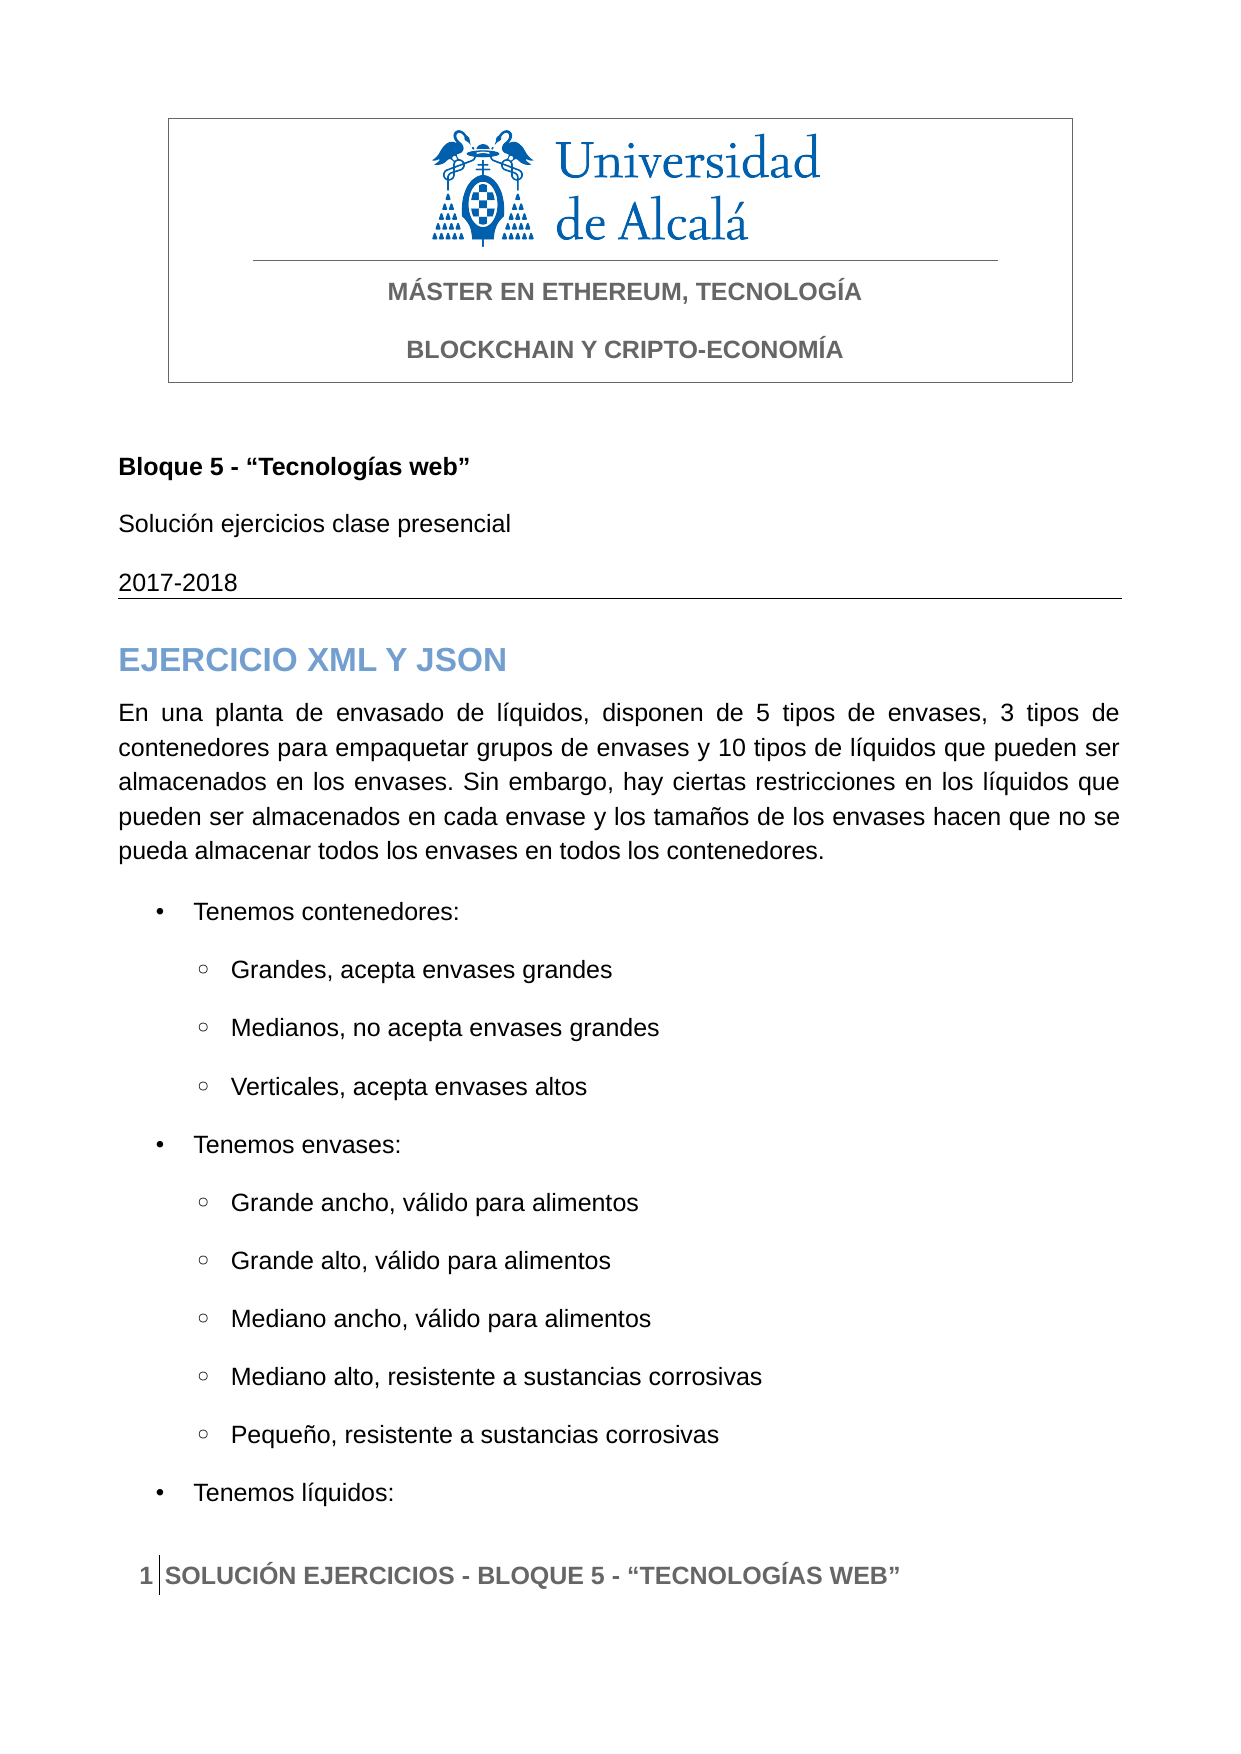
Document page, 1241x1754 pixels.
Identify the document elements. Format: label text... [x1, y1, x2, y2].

subtitle EJERCICIO XML Y JSON [118, 641, 1122, 679]
list Verticales, acepta envases altos [193, 1071, 1122, 1100]
list Medianos, no acepta envases grandes [193, 1013, 1122, 1042]
list Mediano alto, resistente a sustancias corrosivas [193, 1362, 1122, 1391]
list Grande ancho, válido para alimentos [193, 1188, 1122, 1217]
list Tenemos envases: [156, 1129, 1122, 1158]
text 2017-2018 [118, 567, 1122, 598]
list Tenemos líquidos: [156, 1478, 1122, 1507]
table_header [169, 119, 1072, 260]
table_cell MÁSTER EN ETHEREUM, TECNOLOGÍA BLOCKCHAIN Y CRIPTO-ECONOMÍA [253, 261, 997, 382]
list Grandes, acepta envases grandes [193, 955, 1122, 984]
picture [431, 130, 821, 248]
table_cell [998, 260, 1072, 382]
table_cell [169, 260, 253, 382]
list Mediano ancho, válido para alimentos [193, 1304, 1122, 1333]
list Tenemos contenedores: [156, 897, 1122, 926]
text Bloque 5 - “Tecnologías web” [118, 451, 1122, 480]
list Grande alto, válido para alimentos [193, 1246, 1122, 1275]
text En una planta de envasado de líquidos, disponen de 5 tipos de envases, 3 tipos de contenedores para empaquetar grupos de envases y 10 tipos de líquidos que pueden ser almacenados en los envases. Sin embargo, hay ciertas restricciones en los líquidos que pueden ser almacenados en cada envase y los tamaños de los envases hacen que no se pueda almacenar todos los envases en todos los contenedores. [118, 698, 1122, 865]
text Solución ejercicios clase presencial [118, 509, 1122, 538]
list Pequeño, resistente a sustancias corrosivas [193, 1420, 1122, 1449]
